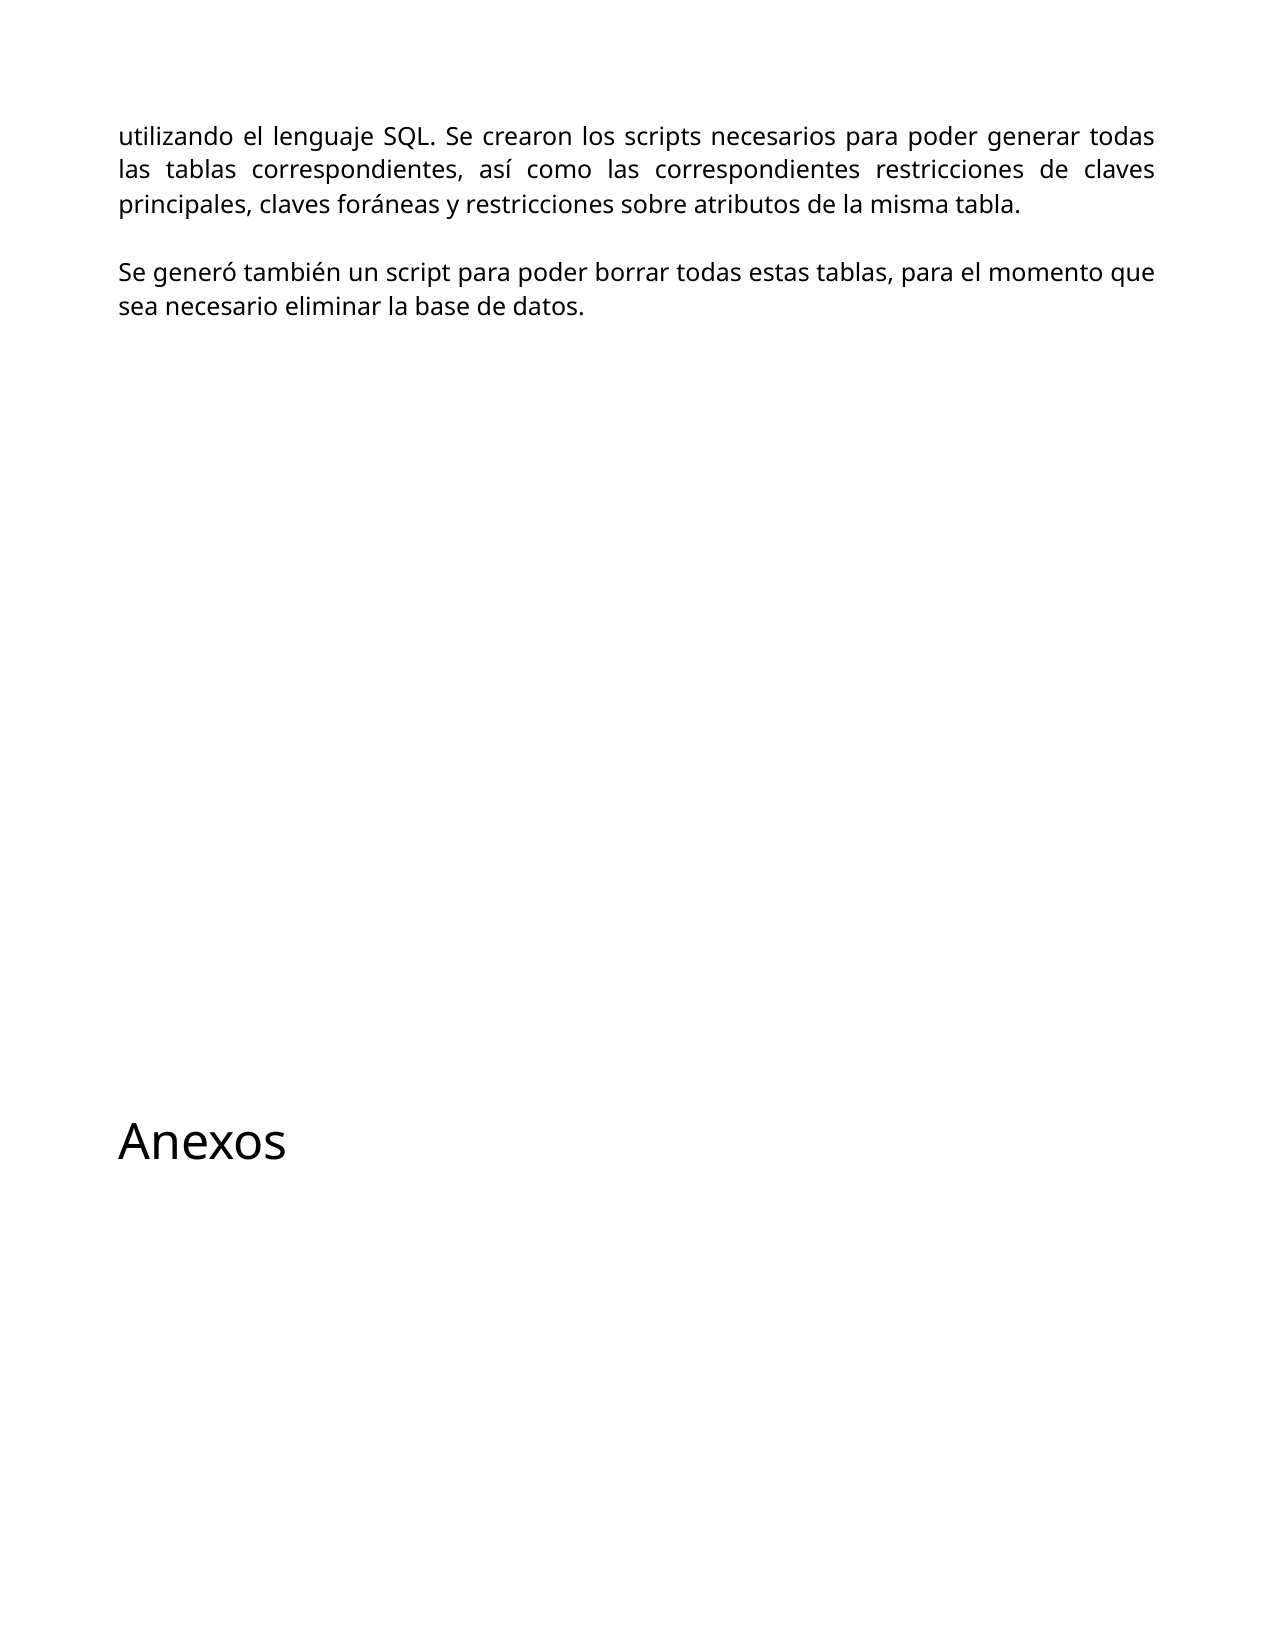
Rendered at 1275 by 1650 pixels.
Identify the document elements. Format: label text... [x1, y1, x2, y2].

text utilizando el lenguaje SQL. Se crearon los scripts necesarios para poder generar todas las tablas correspondientes, así como las correspondientes restricciones de claves principales, claves foráneas y restricciones sobre atributos de la misma tabla. [118, 118, 1157, 220]
text Anexos [118, 1106, 1157, 1174]
text Se generó también un script para poder borrar todas estas tablas, para el momento que sea necesario eliminar la base de datos. [118, 254, 1157, 322]
